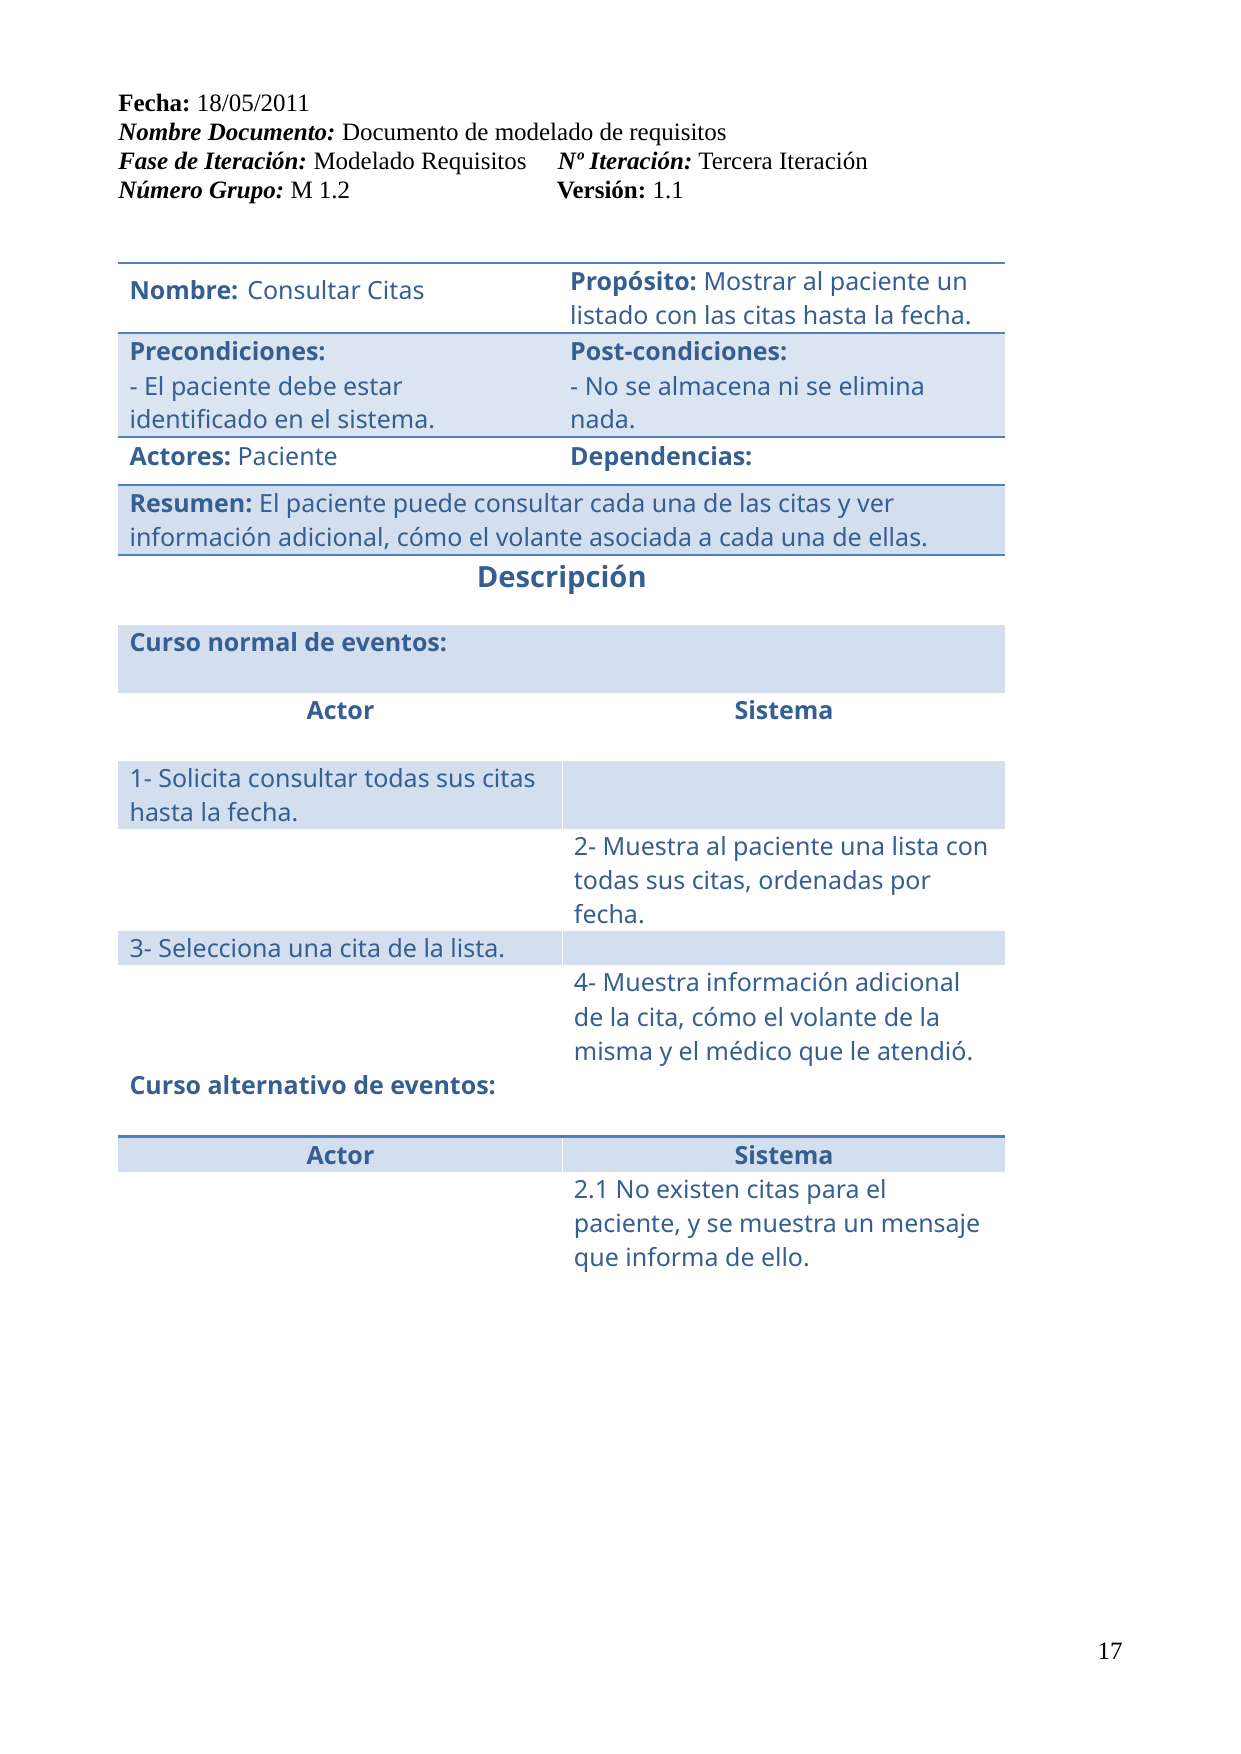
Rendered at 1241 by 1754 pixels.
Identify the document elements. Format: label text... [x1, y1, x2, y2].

table_cell Actores: Paciente [118, 438, 559, 484]
table_header Curso normal de eventos: [118, 625, 1005, 693]
table_cell 4- Muestra información adicional de la cita, cómo el volante de la misma y el médico que le atendió. [563, 965, 1005, 1067]
table_cell [118, 965, 562, 1067]
table_cell Curso alternativo de eventos: [118, 1067, 1005, 1135]
table_cell 2- Muestra al paciente una lista con todas sus citas, ordenadas por fecha. [563, 829, 1005, 931]
table_cell [563, 761, 1005, 829]
table_cell 3- Selecciona una cita de la lista. [118, 931, 562, 965]
table_cell Descripción [118, 556, 1005, 596]
table_cell Actor [118, 693, 562, 761]
table_header Nombre: Consultar Citas [118, 264, 559, 332]
table_cell [118, 1172, 562, 1274]
table_cell Sistema [563, 1138, 1005, 1172]
table_cell [118, 829, 562, 931]
table_cell Dependencias: [559, 438, 1005, 484]
table_cell 2.1 No existen citas para el paciente, y se muestra un mensaje que informa de ello. [563, 1172, 1005, 1274]
table_cell Actor [118, 1138, 562, 1172]
table_cell [563, 931, 1005, 965]
table_cell 1- Solicita consultar todas sus citas hasta la fecha. [118, 761, 562, 829]
table_cell Precondiciones: - El paciente debe estar identificado en el sistema. [118, 334, 559, 436]
table_cell Resumen: El paciente puede consultar cada una de las citas y ver información adicional, cómo el volante asociada a cada una de ellas. [118, 486, 1005, 554]
table_header Propósito: Mostrar al paciente un listado con las citas hasta la fecha. [559, 264, 1005, 332]
table_cell Sistema [563, 693, 1005, 761]
table_cell Post-condiciones: - No se almacena ni se elimina nada. [559, 334, 1005, 436]
